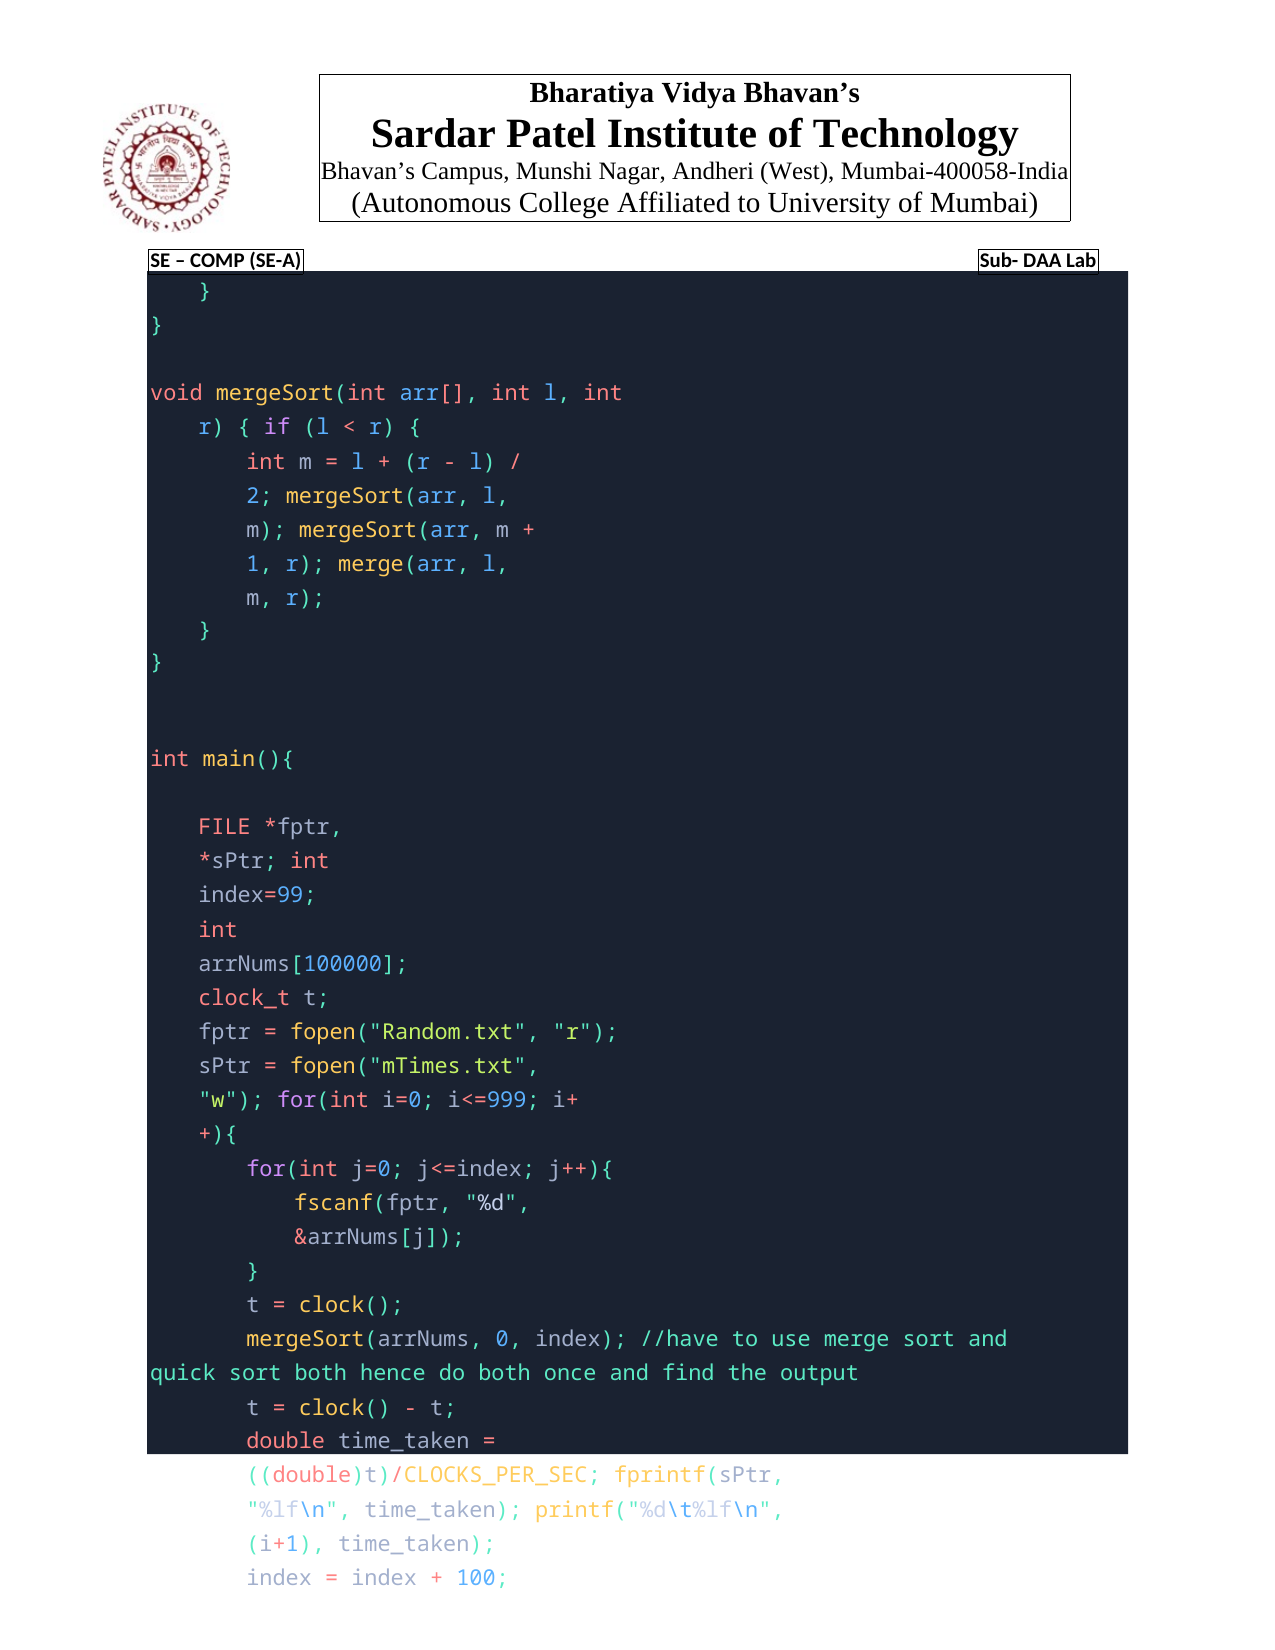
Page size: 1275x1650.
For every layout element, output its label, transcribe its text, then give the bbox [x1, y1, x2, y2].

text t = clock() - t; [246, 1391, 1139, 1421]
text FILE *fptr, *sPtr; int index=99; [198, 811, 417, 909]
text mergeSort(arrNums, 0, index); //have to use merge sort and quick sort both hence do both once and find the output [150, 1323, 1078, 1387]
text void mergeSort(int arr[], int l, int r) { if (l < r) { [150, 377, 644, 441]
text } [150, 646, 1139, 676]
text index = index + 100; [246, 1562, 547, 1592]
text } [150, 309, 1139, 339]
text } [198, 617, 1139, 642]
text fptr = fopen("Random.txt", "r"); [198, 1016, 1139, 1046]
text int main(){ [150, 743, 1139, 773]
picture [102, 103, 231, 233]
text double time_taken = ((double)t)/CLOCKS_PER_SEC; fprintf(sPtr, "%lf\n", time_taken); printf("%d\t%lf\n", (i+1), time_taken); [246, 1425, 847, 1557]
text } [246, 1255, 1139, 1285]
text } [198, 275, 1139, 305]
text for(int j=0; j<=index; j++){ fscanf(fptr, "%d", &arrNums[j]); [246, 1153, 705, 1251]
text t = clock(); [246, 1289, 1139, 1319]
text sPtr = fopen("mTimes.txt", "w"); for(int i=0; i<=999; i++){ [198, 1050, 585, 1148]
text int m = l + (r - l) / 2; mergeSort(arr, l, m); mergeSort(arr, m + 1, r); merge(arr, l, m, r); [246, 446, 547, 612]
text int arrNums[100000]; clock_t t; [198, 914, 441, 1012]
